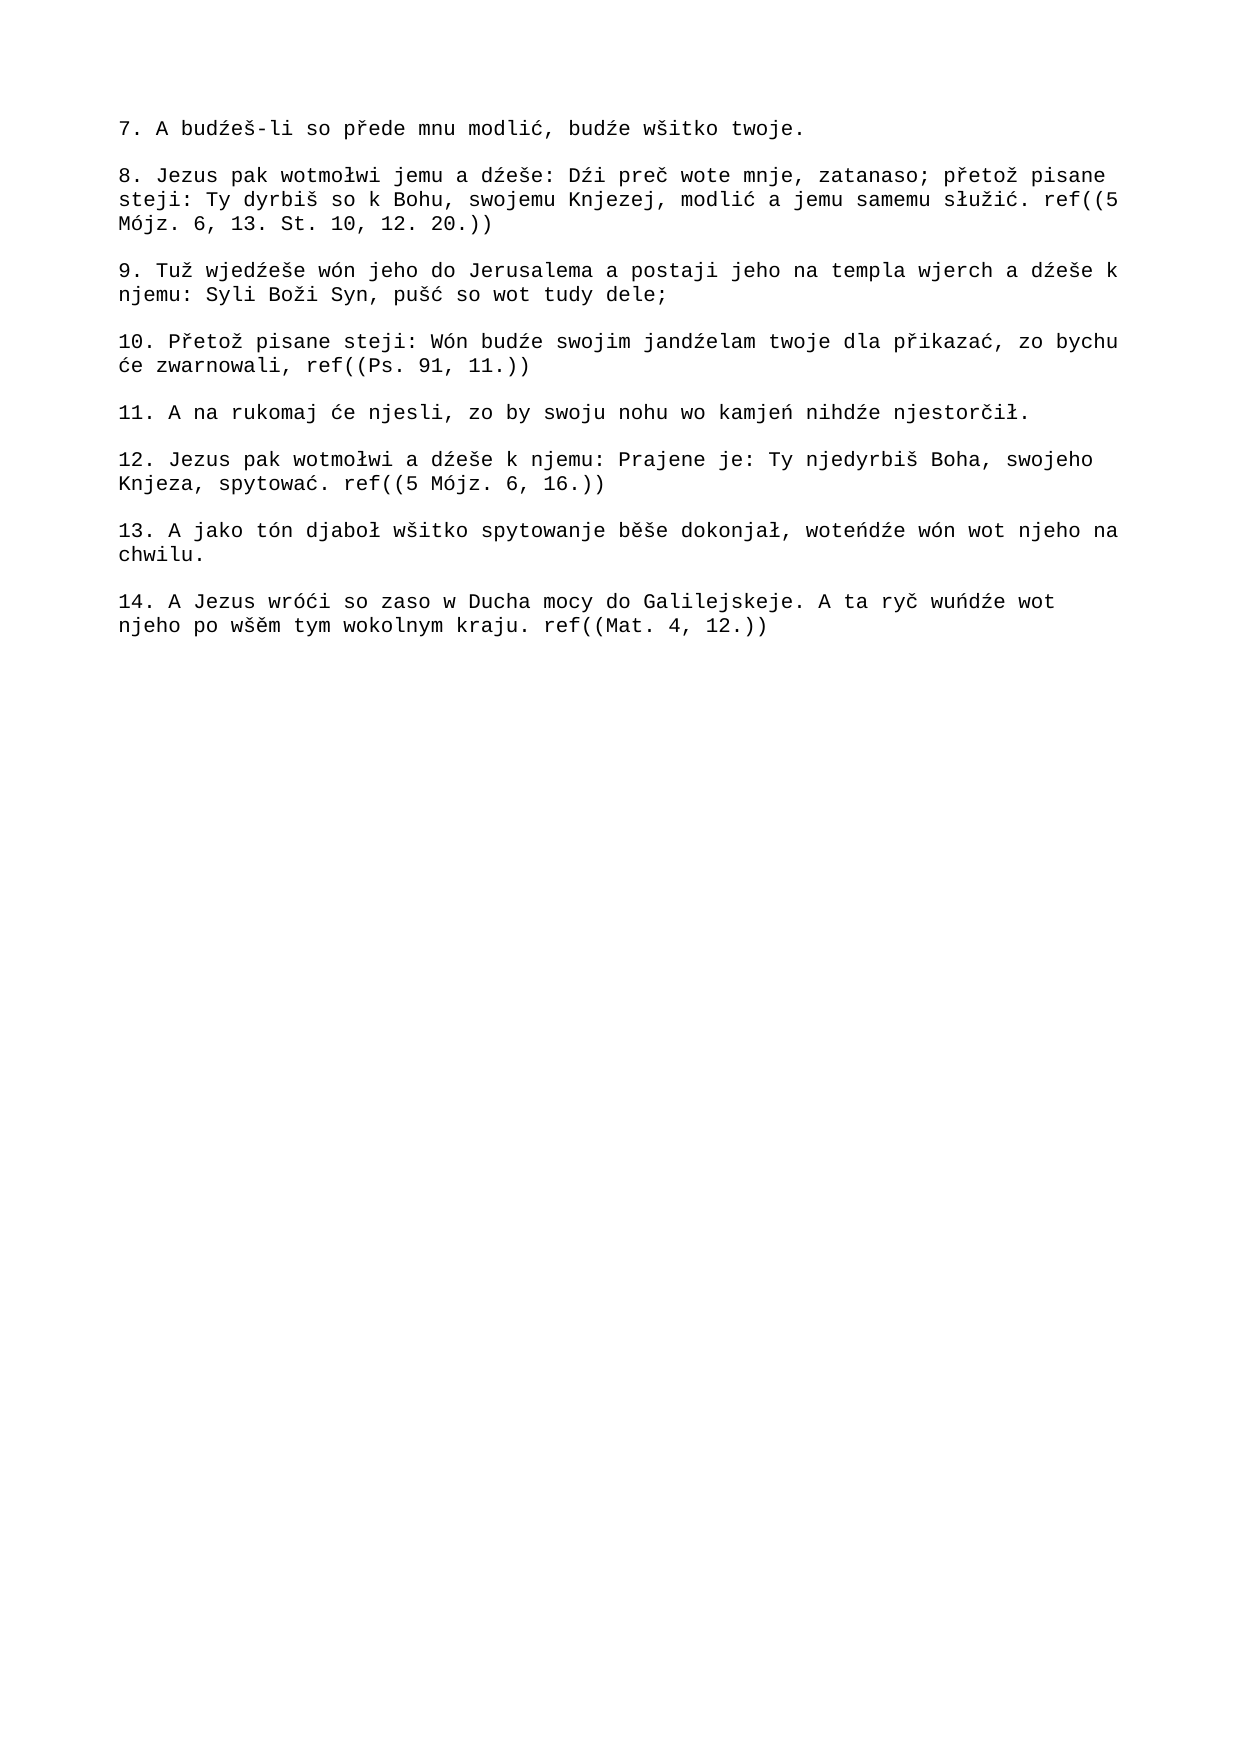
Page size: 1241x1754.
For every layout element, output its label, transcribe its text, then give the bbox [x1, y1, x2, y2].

text 7. A budźeš-li so přede mnu modlić, budźe wšitko twoje. [118, 118, 1122, 142]
text 9. Tuž wjedźeše wón jeho do Jerusalema a postaji jeho na templa wjerch a dźeše k njemu: Syli Boži Syn, pušć so wot tudy dele; [118, 260, 1122, 307]
text 12. Jezus pak wotmołwi a dźeše k njemu: Prajene je: Ty njedyrbiš Boha, swojeho Knjeza, spytować. ref((5 Mójz. 6, 16.)) [118, 449, 1122, 496]
text 13. A jako tón djaboł wšitko spytowanje běše dokonjał, woteńdźe wón wot njeho na chwilu. [118, 520, 1122, 567]
text 10. Přetož pisane steji: Wón budźe swojim jandźelam twoje dla přikazać, zo bychu će zwarnowali, ref((Ps. 91, 11.)) [118, 331, 1122, 378]
text 11. A na rukomaj će njesli, zo by swoju nohu wo kamjeń nihdźe njestorčił. [118, 402, 1122, 426]
text 8. Jezus pak wotmołwi jemu a dźeše: Dźi preč wote mnje, zatanaso; přetož pisane steji: Ty dyrbiš so k Bohu, swojemu Knjezej, modlić a jemu samemu słužić. ref((5 Mójz. 6, 13. St. 10, 12. 20.)) [118, 165, 1122, 236]
text 14. A Jezus wróći so zaso w Ducha mocy do Galilejskeje. A ta ryč wuńdźe wot njeho po wšěm tym wokolnym kraju. ref((Mat. 4, 12.)) [118, 591, 1122, 638]
